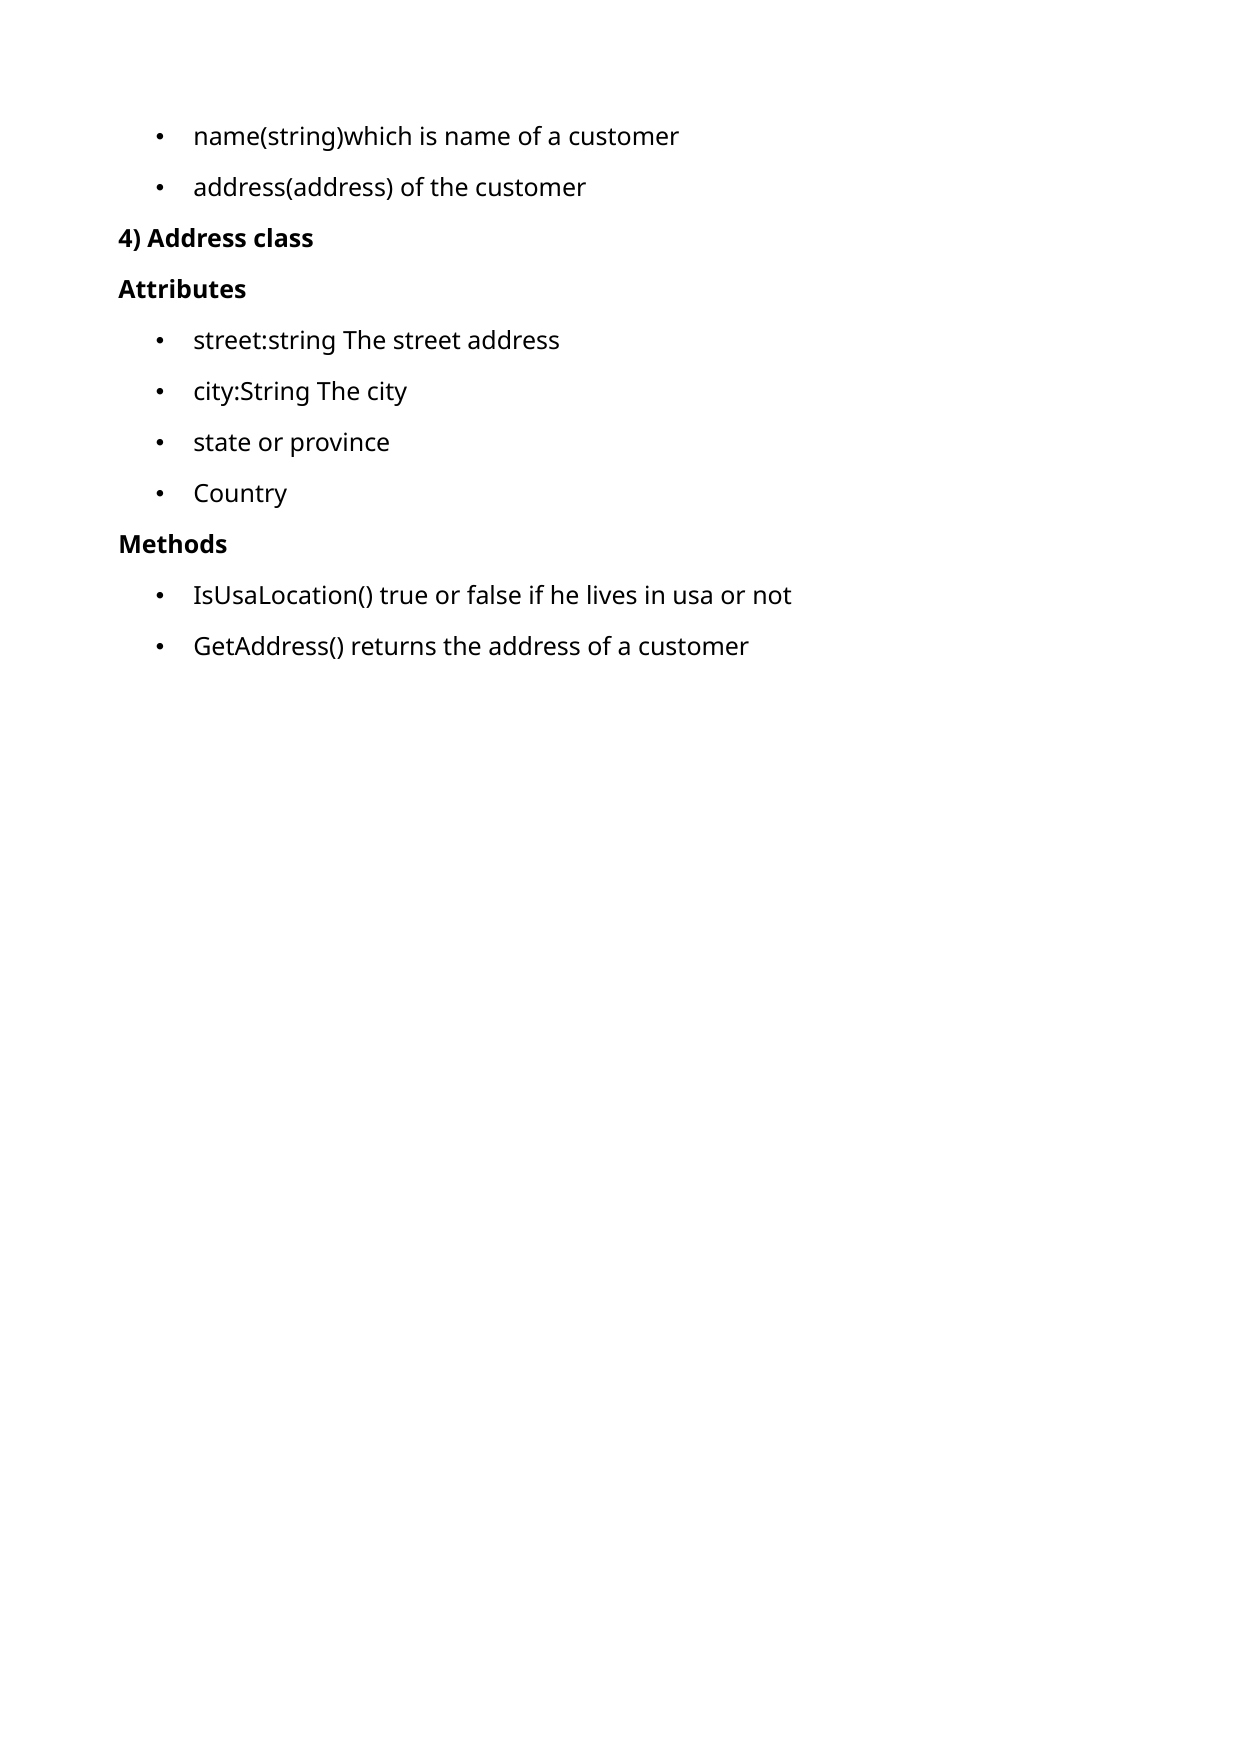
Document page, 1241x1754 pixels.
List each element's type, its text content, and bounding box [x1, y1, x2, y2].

text Attributes [118, 271, 1122, 305]
list IsUsaLocation() true or false if he lives in usa or not [156, 577, 1122, 612]
list Country [156, 475, 1122, 509]
list street:string The street address [156, 322, 1122, 356]
list city:String The city [156, 373, 1122, 407]
list state or province [156, 424, 1122, 458]
list GetAddress() returns the address of a customer [156, 628, 1122, 663]
text Methods [118, 526, 1122, 561]
list address(address) of the customer [156, 169, 1122, 203]
text 4) Address class [118, 220, 1122, 254]
list name(string)which is name of a customer [156, 118, 1122, 152]
